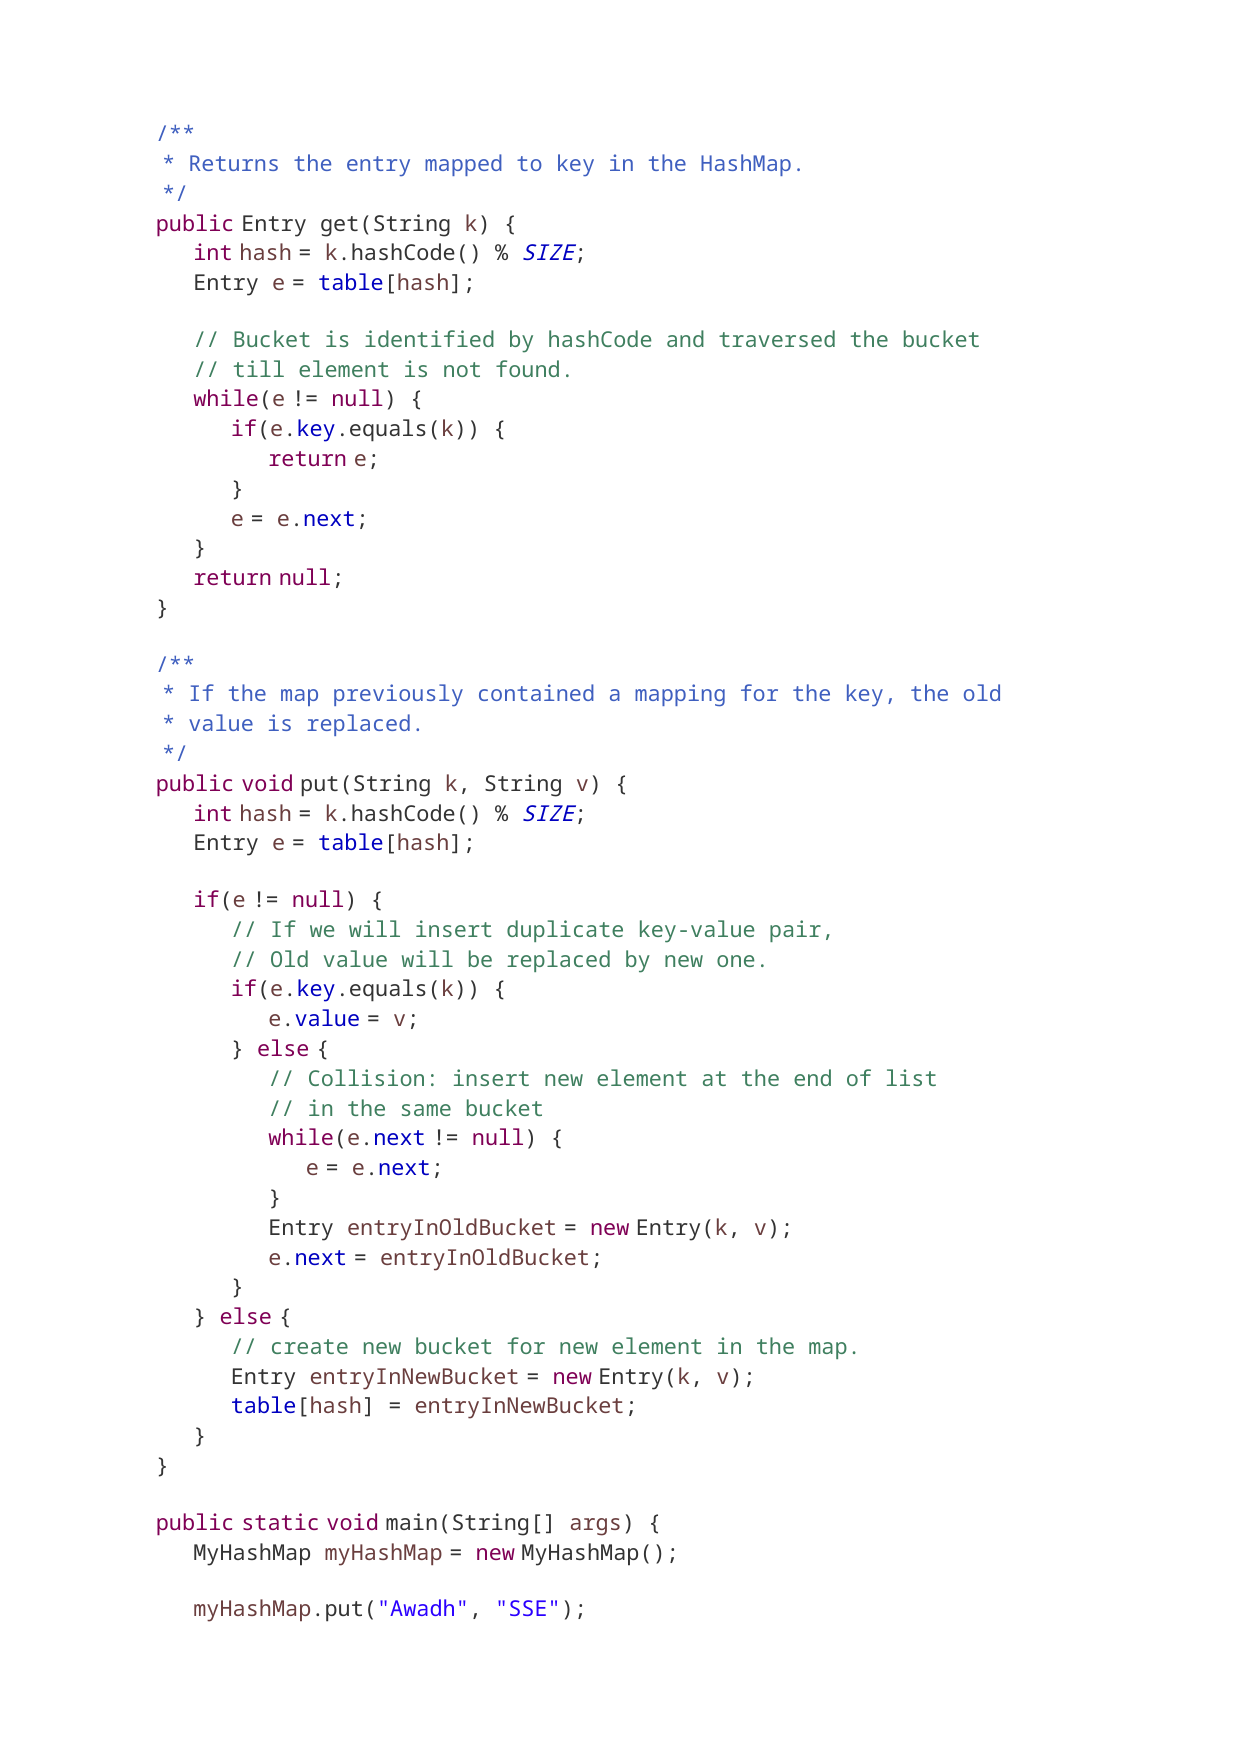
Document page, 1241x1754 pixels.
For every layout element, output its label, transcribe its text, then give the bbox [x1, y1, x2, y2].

text e.next = entryInOldBucket; [118, 1241, 1122, 1271]
text if(e.key.equals(k)) { [118, 413, 1122, 443]
text } [118, 1420, 1122, 1450]
text public Entry get(String k) { [118, 207, 1122, 237]
text e = e.next; [118, 502, 1122, 532]
text e.value = v; [118, 1003, 1122, 1033]
text table[hash] = entryInNewBucket; [118, 1390, 1122, 1420]
text MyHashMap myHashMap = new MyHashMap(); [118, 1536, 1122, 1566]
text return e; [118, 443, 1122, 473]
text // Old value will be replaced by new one. [118, 943, 1122, 973]
text // Collision: insert new element at the end of list [118, 1063, 1122, 1092]
text } else { [118, 1033, 1122, 1063]
text /** [118, 648, 1122, 678]
text myHashMap.put("Awadh", "SSE"); [118, 1593, 1122, 1623]
text } [118, 532, 1122, 562]
text // create new bucket for new element in the map. [118, 1331, 1122, 1361]
text Entry entryInNewBucket = new Entry(k, v); [118, 1361, 1122, 1390]
text * value is replaced. [118, 708, 1122, 738]
text } [118, 592, 1122, 622]
text } [118, 473, 1122, 502]
text public static void main(String[] args) { [118, 1507, 1122, 1536]
text // in the same bucket [118, 1092, 1122, 1122]
text * Returns the entry mapped to key in the HashMap. [118, 148, 1122, 178]
text } [118, 1271, 1122, 1301]
text while(e != null) { [118, 383, 1122, 413]
text } [118, 1450, 1122, 1480]
text */ [118, 178, 1122, 207]
text if(e != null) { [118, 884, 1122, 914]
text return null; [118, 562, 1122, 592]
text Entry e = table[hash]; [118, 827, 1122, 857]
text // If we will insert duplicate key-value pair, [118, 914, 1122, 943]
text } else { [118, 1301, 1122, 1331]
text // Bucket is identified by hashCode and traversed the bucket [118, 324, 1122, 353]
text int hash = k.hashCode() % SIZE; [118, 797, 1122, 827]
text } [118, 1182, 1122, 1212]
text Entry entryInOldBucket = new Entry(k, v); [118, 1212, 1122, 1241]
text public void put(String k, String v) { [118, 768, 1122, 797]
text while(e.next != null) { [118, 1122, 1122, 1152]
text if(e.key.equals(k)) { [118, 973, 1122, 1003]
text /** [118, 118, 1122, 148]
text e = e.next; [118, 1152, 1122, 1182]
text // till element is not found. [118, 353, 1122, 383]
text * If the map previously contained a mapping for the key, the old [118, 678, 1122, 708]
text int hash = k.hashCode() % SIZE; [118, 237, 1122, 267]
text Entry e = table[hash]; [118, 267, 1122, 297]
text */ [118, 738, 1122, 768]
